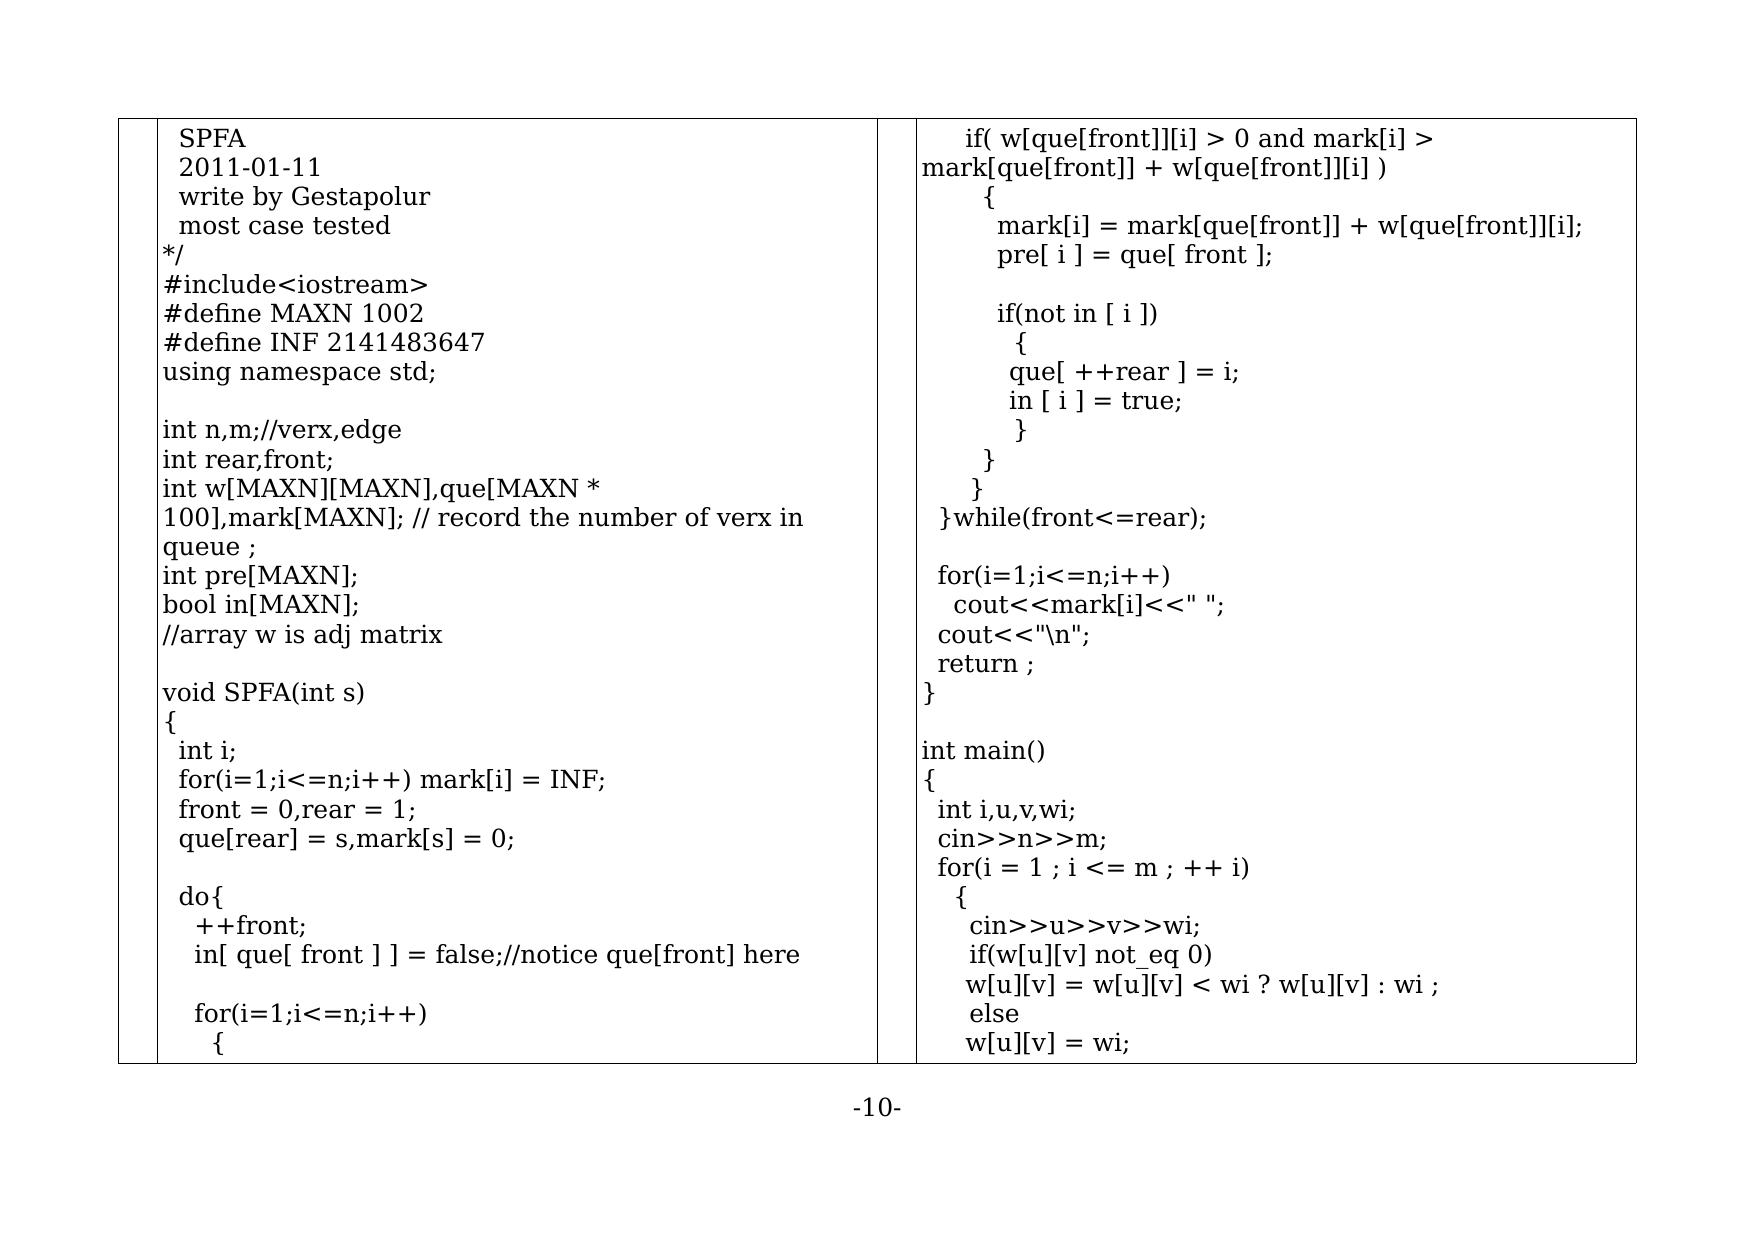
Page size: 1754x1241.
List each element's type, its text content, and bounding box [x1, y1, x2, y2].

table_header if( w[que[front]][i] > 0 and mark[i] > mark[que[front]] + w[que[front]][i] ) { mark[i] = mark[que[front]] + w[que[front]][i]; pre[ i ] = que[ front ]; if(not in [ i ]) { que[ ++rear ] = i; in [ i ] = true; } } } }while(front<=rear); for(i=1;i<=n;i++) cout<<mark[i]<<" "; cout<<"\n"; return ; } int main() { int i,u,v,wi; cin>>n>>m; for(i = 1 ; i <= m ; ++ i) { cin>>u>>v>>wi; if(w[u][v] not_eq 0) w[u][v] = w[u][v] < wi ? w[u][v] : wi ; else w[u][v] = wi; [917, 119, 1636, 1063]
table_header [878, 119, 916, 1063]
table_header [119, 119, 157, 1063]
table_header SPFA 2011-01-11 write by Gestapolur most case tested */ #include<iostream> #define MAXN 1002 #define INF 2141483647 using namespace std; int n,m;//verx,edge int rear,front; int w[MAXN][MAXN],que[MAXN * 100],mark[MAXN]; // record the number of verx in queue ; int pre[MAXN]; bool in[MAXN]; //array w is adj matrix void SPFA(int s) { int i; for(i=1;i<=n;i++) mark[i] = INF; front = 0,rear = 1; que[rear] = s,mark[s] = 0; do{ ++front; in[ que[ front ] ] = false;//notice que[front] here for(i=1;i<=n;i++) { [158, 119, 877, 1063]
